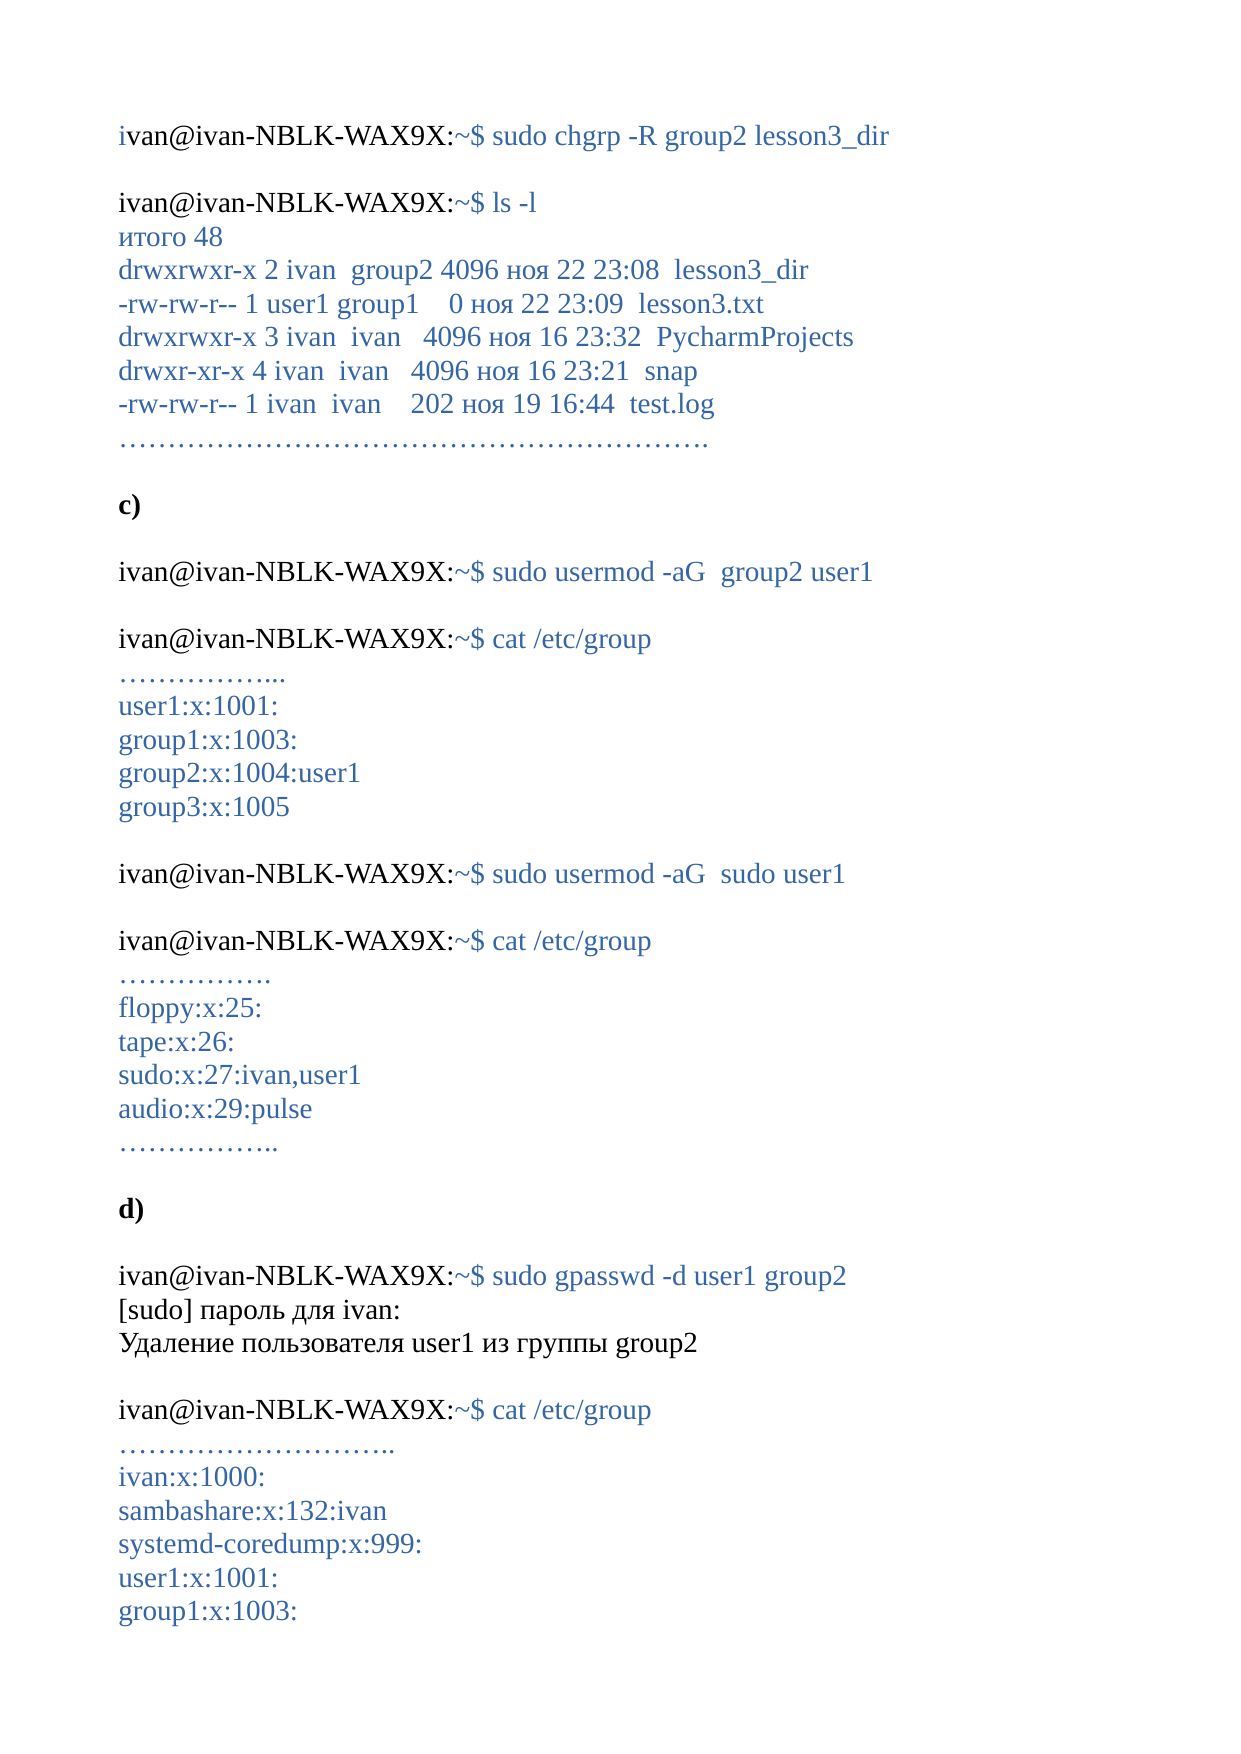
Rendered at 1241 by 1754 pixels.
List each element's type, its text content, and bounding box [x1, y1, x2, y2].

text ivan@ivan-NBLK-WAX9X:~$ cat /etc/group [118, 621, 1122, 655]
text ……………. [118, 957, 1122, 990]
text group1:x:1003: [118, 1593, 1122, 1627]
text ……………………………………………………. [118, 420, 1122, 453]
text итого 48 [118, 219, 1122, 252]
text sambashare:x:132:ivan [118, 1493, 1122, 1526]
text sudo:x:27:ivan,user1 [118, 1057, 1122, 1091]
text Удаление пользователя user1 из группы group2 [118, 1326, 1122, 1359]
text floppy:x:25: [118, 990, 1122, 1024]
text ivan@ivan-NBLK-WAX9X:~$ sudo gpasswd -d user1 group2 [118, 1258, 1122, 1292]
text ……………... [118, 655, 1122, 688]
text c) [118, 487, 1122, 521]
text group2:x:1004:user1 [118, 755, 1122, 789]
text user1:x:1001: [118, 688, 1122, 722]
text ivan@ivan-NBLK-WAX9X:~$ sudo usermod -aG group2 user1 [118, 554, 1122, 588]
text [sudo] пароль для ivan: [118, 1292, 1122, 1326]
text audio:x:29:pulse [118, 1091, 1122, 1124]
text group3:x:1005 [118, 789, 1122, 822]
text d) [118, 1191, 1122, 1225]
text tape:x:26: [118, 1024, 1122, 1057]
text drwxrwxr-x 2 ivan group2 4096 ноя 22 23:08 lesson3_dir [118, 252, 1122, 286]
text drwxrwxr-x 3 ivan ivan 4096 ноя 16 23:32 PycharmProjects [118, 319, 1122, 353]
text ivan@ivan-NBLK-WAX9X:~$ cat /etc/group [118, 923, 1122, 957]
text ivan@ivan-NBLK-WAX9X:~$ sudo chgrp -R group2 lesson3_dir [118, 118, 1122, 152]
text …………….. [118, 1124, 1122, 1158]
text group1:x:1003: [118, 722, 1122, 755]
text drwxr-xr-x 4 ivan ivan 4096 ноя 16 23:21 snap [118, 353, 1122, 386]
text -rw-rw-r-- 1 user1 group1 0 ноя 22 23:09 lesson3.txt [118, 286, 1122, 319]
text ivan@ivan-NBLK-WAX9X:~$ sudo usermod -aG sudo user1 [118, 856, 1122, 889]
text ivan@ivan-NBLK-WAX9X:~$ ls -l [118, 185, 1122, 219]
text systemd-coredump:x:999: [118, 1526, 1122, 1560]
text ivan:x:1000: [118, 1459, 1122, 1493]
text ……………………….. [118, 1426, 1122, 1459]
text user1:x:1001: [118, 1560, 1122, 1593]
text -rw-rw-r-- 1 ivan ivan 202 ноя 19 16:44 test.log [118, 386, 1122, 420]
text ivan@ivan-NBLK-WAX9X:~$ cat /etc/group [118, 1392, 1122, 1426]
